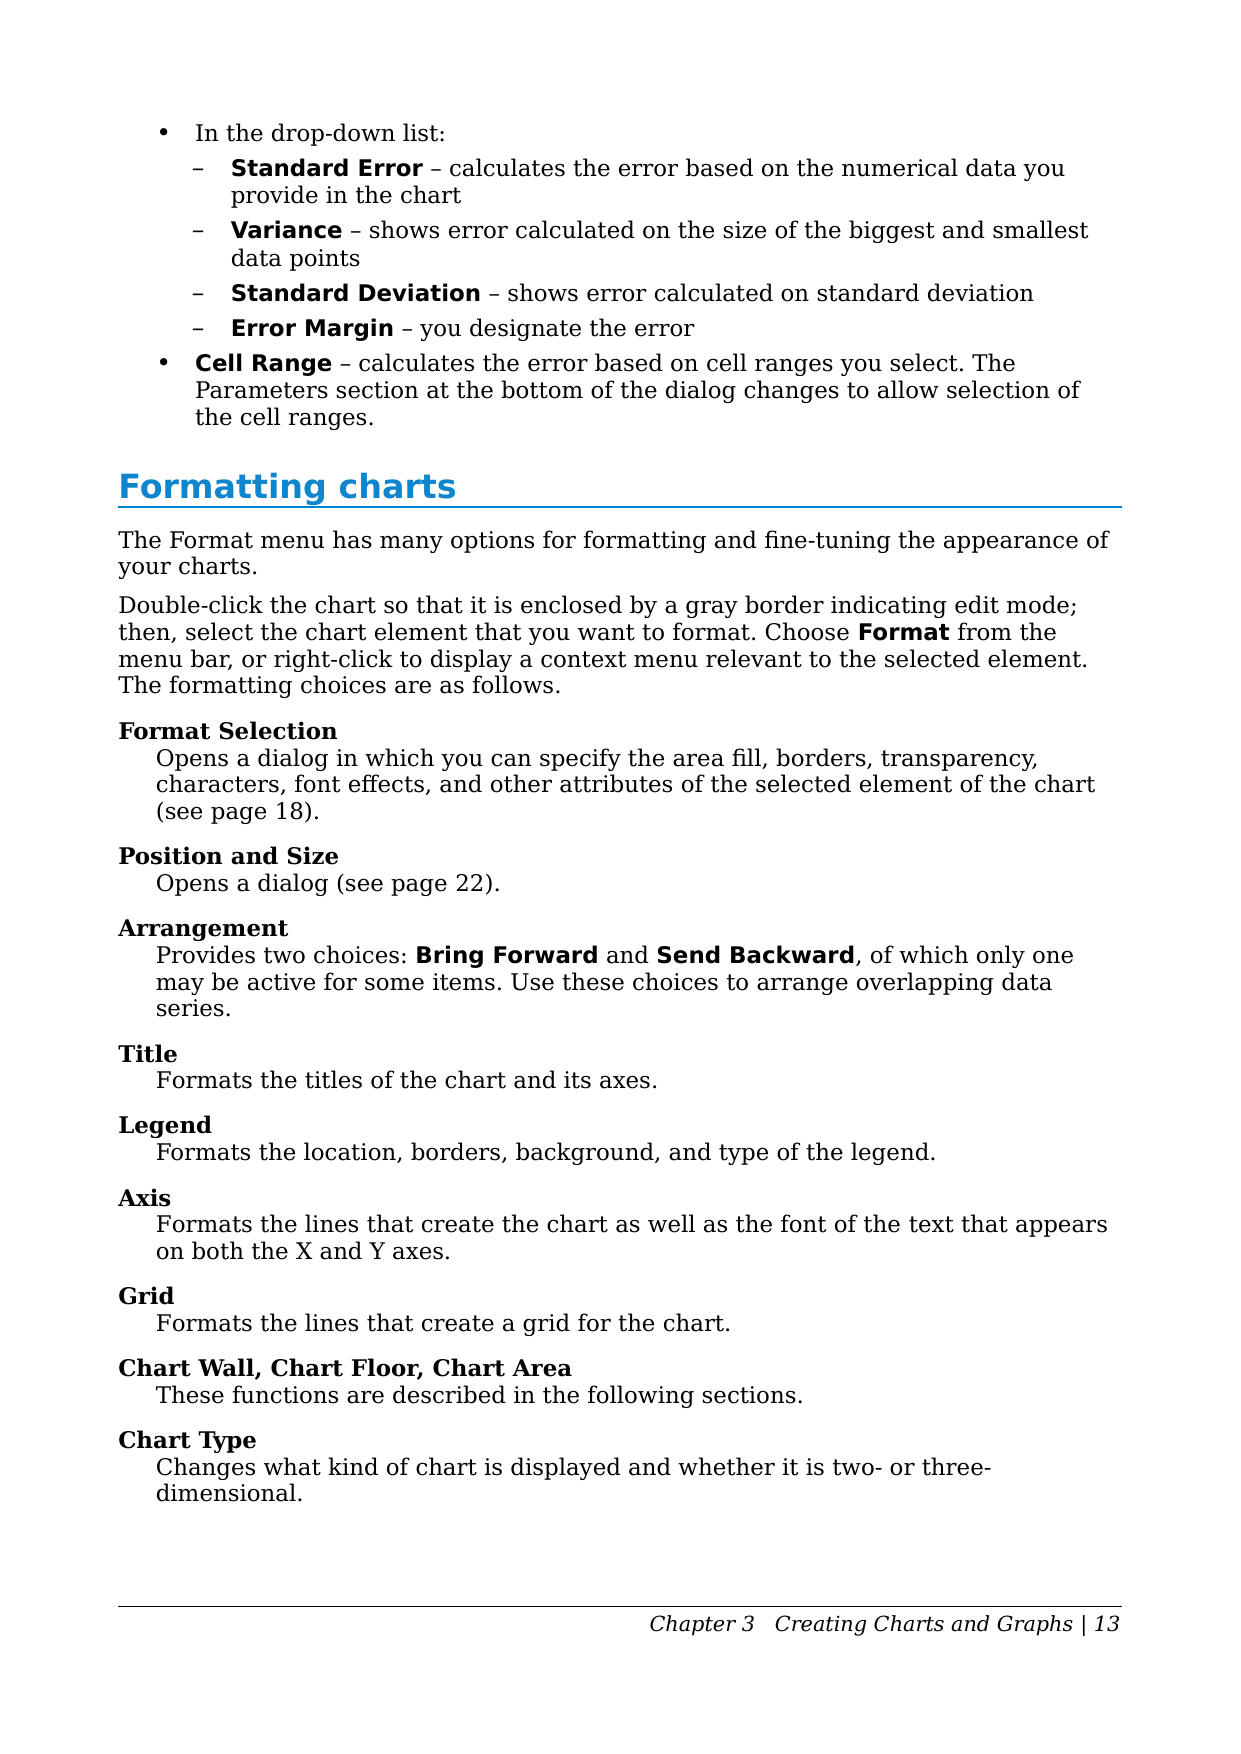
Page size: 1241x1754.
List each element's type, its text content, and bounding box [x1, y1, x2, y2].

list Variance – shows error calculated on the size of the biggest and smallest data points [192, 216, 1122, 271]
text Arrangement [118, 915, 1122, 942]
text Opens a dialog (see page 23). [156, 870, 1122, 897]
list Error Margin – you designate the error [192, 313, 1122, 342]
text Formats the lines that create the chart as well as the font of the text that appears on both the X and Y axes. [156, 1211, 1122, 1264]
text The Format menu has many options for formatting and fine-tuning the appearance of your charts. [118, 527, 1122, 580]
subtitle Formatting charts [118, 467, 1122, 506]
text These functions are described in the following sections. [156, 1382, 1122, 1408]
text Opens a dialog in which you can specify the area fill, borders, transparency, characters, font effects, and other attributes of the selected element of the chart (see page 18). [156, 745, 1122, 825]
list Cell Range – calculates the error based on cell ranges you select. The Parameters section at the bottom of the dialog changes to allow selection of the cell ranges. [156, 348, 1122, 431]
text Formats the lines that create a grid for the chart. [156, 1310, 1122, 1337]
text Grid [118, 1283, 1122, 1310]
text Double-click the chart so that it is enclosed by a gray border indicating edit mode; then, select the chart element that you want to format. Choose Format from the menu bar, or right-click to display a context menu relevant to the selected element. The formatting choices are as follows. [118, 593, 1122, 699]
text Chart Wall, Chart Floor, Chart Area [118, 1355, 1122, 1382]
text Provides two choices: Bring Forward and Send Backward, of which only one may be active for some items. Use these choices to arrange overlapping data series. [156, 942, 1122, 1022]
list In the drop-down list: [156, 118, 1122, 147]
text Formats the location, borders, background, and type of the legend. [156, 1139, 1122, 1166]
list Standard Error – calculates the error based on the numerical data you provide in the chart [192, 153, 1122, 209]
text Formats the titles of the chart and its axes. [156, 1067, 1122, 1094]
text Legend [118, 1112, 1122, 1139]
text Chart Type [118, 1427, 1122, 1454]
text Axis [118, 1184, 1122, 1211]
list Standard Deviation – shows error calculated on standard deviation [192, 278, 1122, 307]
text Format Selection [118, 718, 1122, 745]
text Title [118, 1040, 1122, 1067]
text Changes what kind of chart is displayed and whether it is two- or three-dimensional. [156, 1454, 1122, 1507]
text Position and Size [118, 843, 1122, 870]
